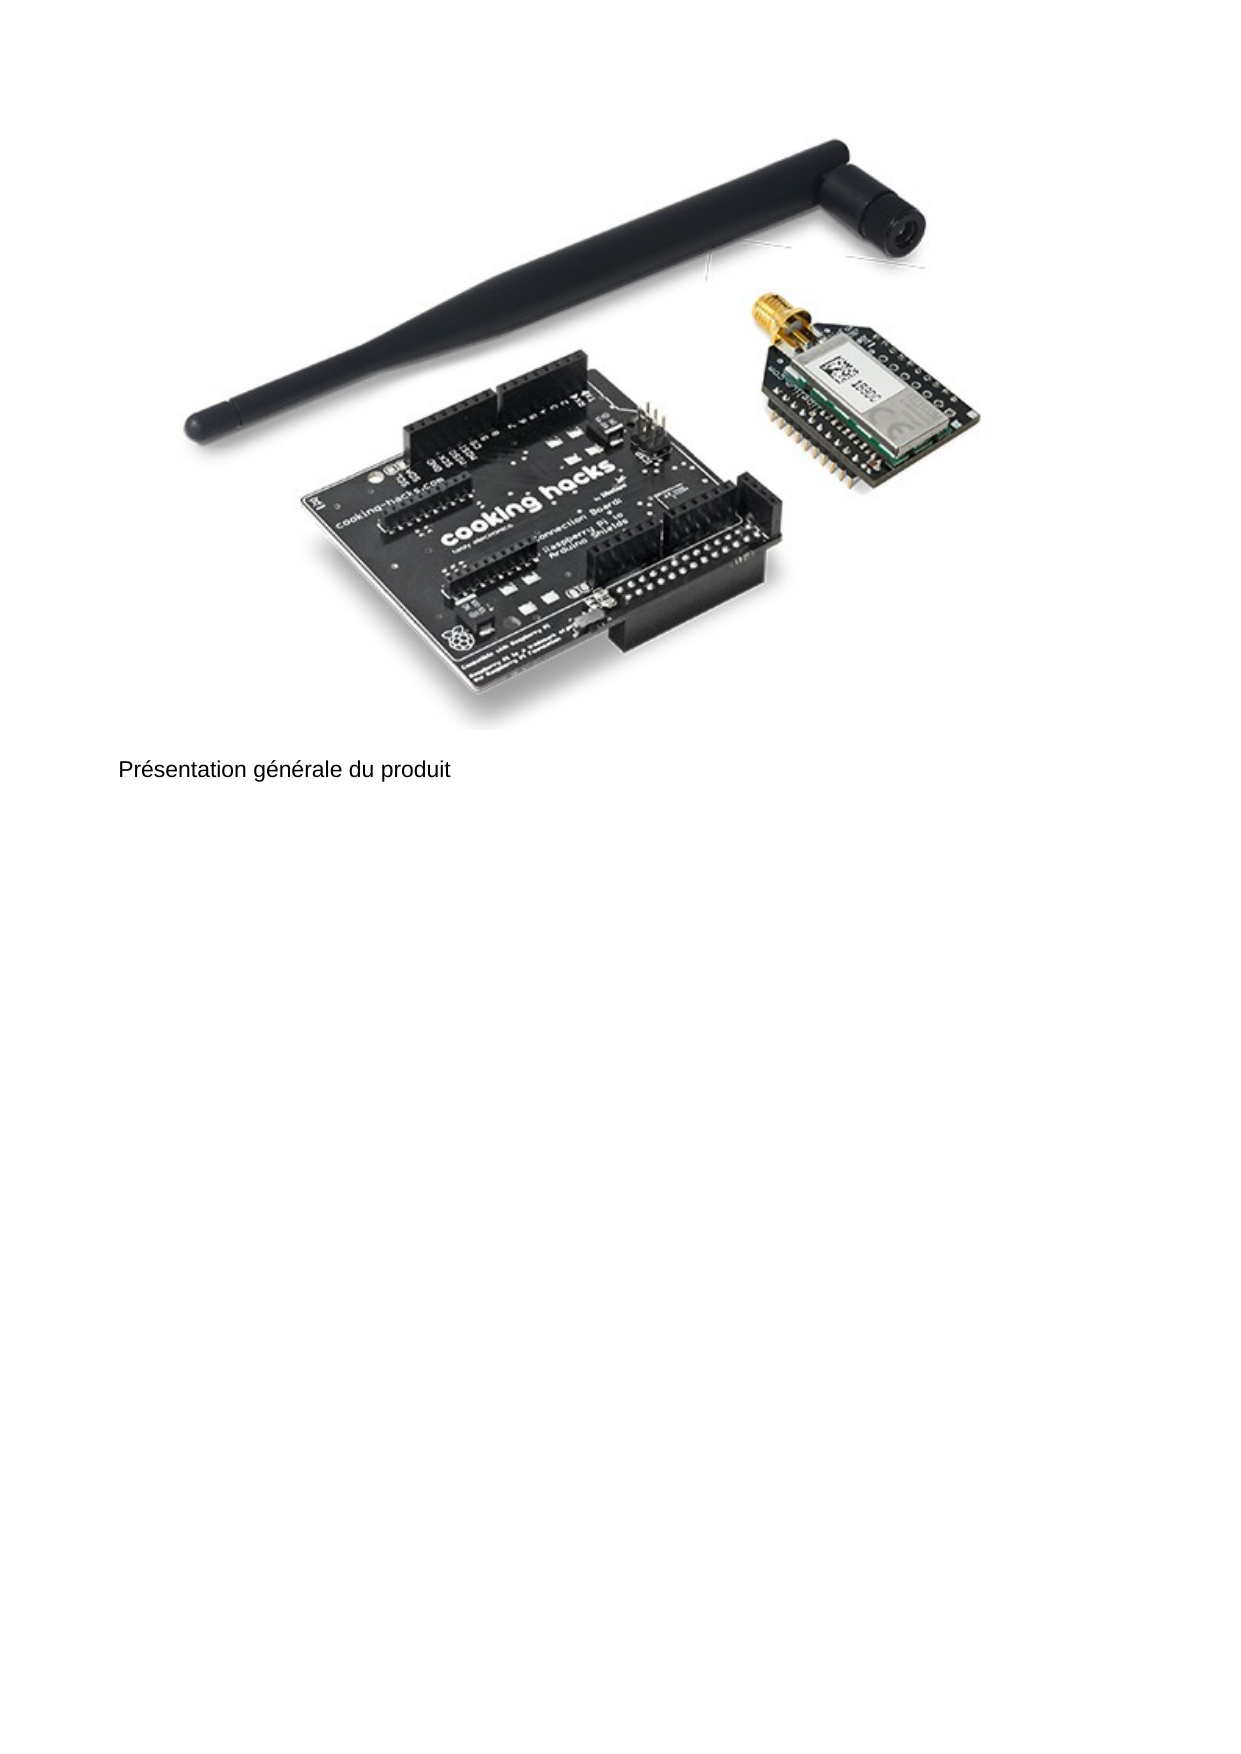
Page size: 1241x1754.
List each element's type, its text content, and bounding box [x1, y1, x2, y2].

picture [118, 118, 1056, 730]
text Présentation générale du produit [118, 756, 1122, 782]
